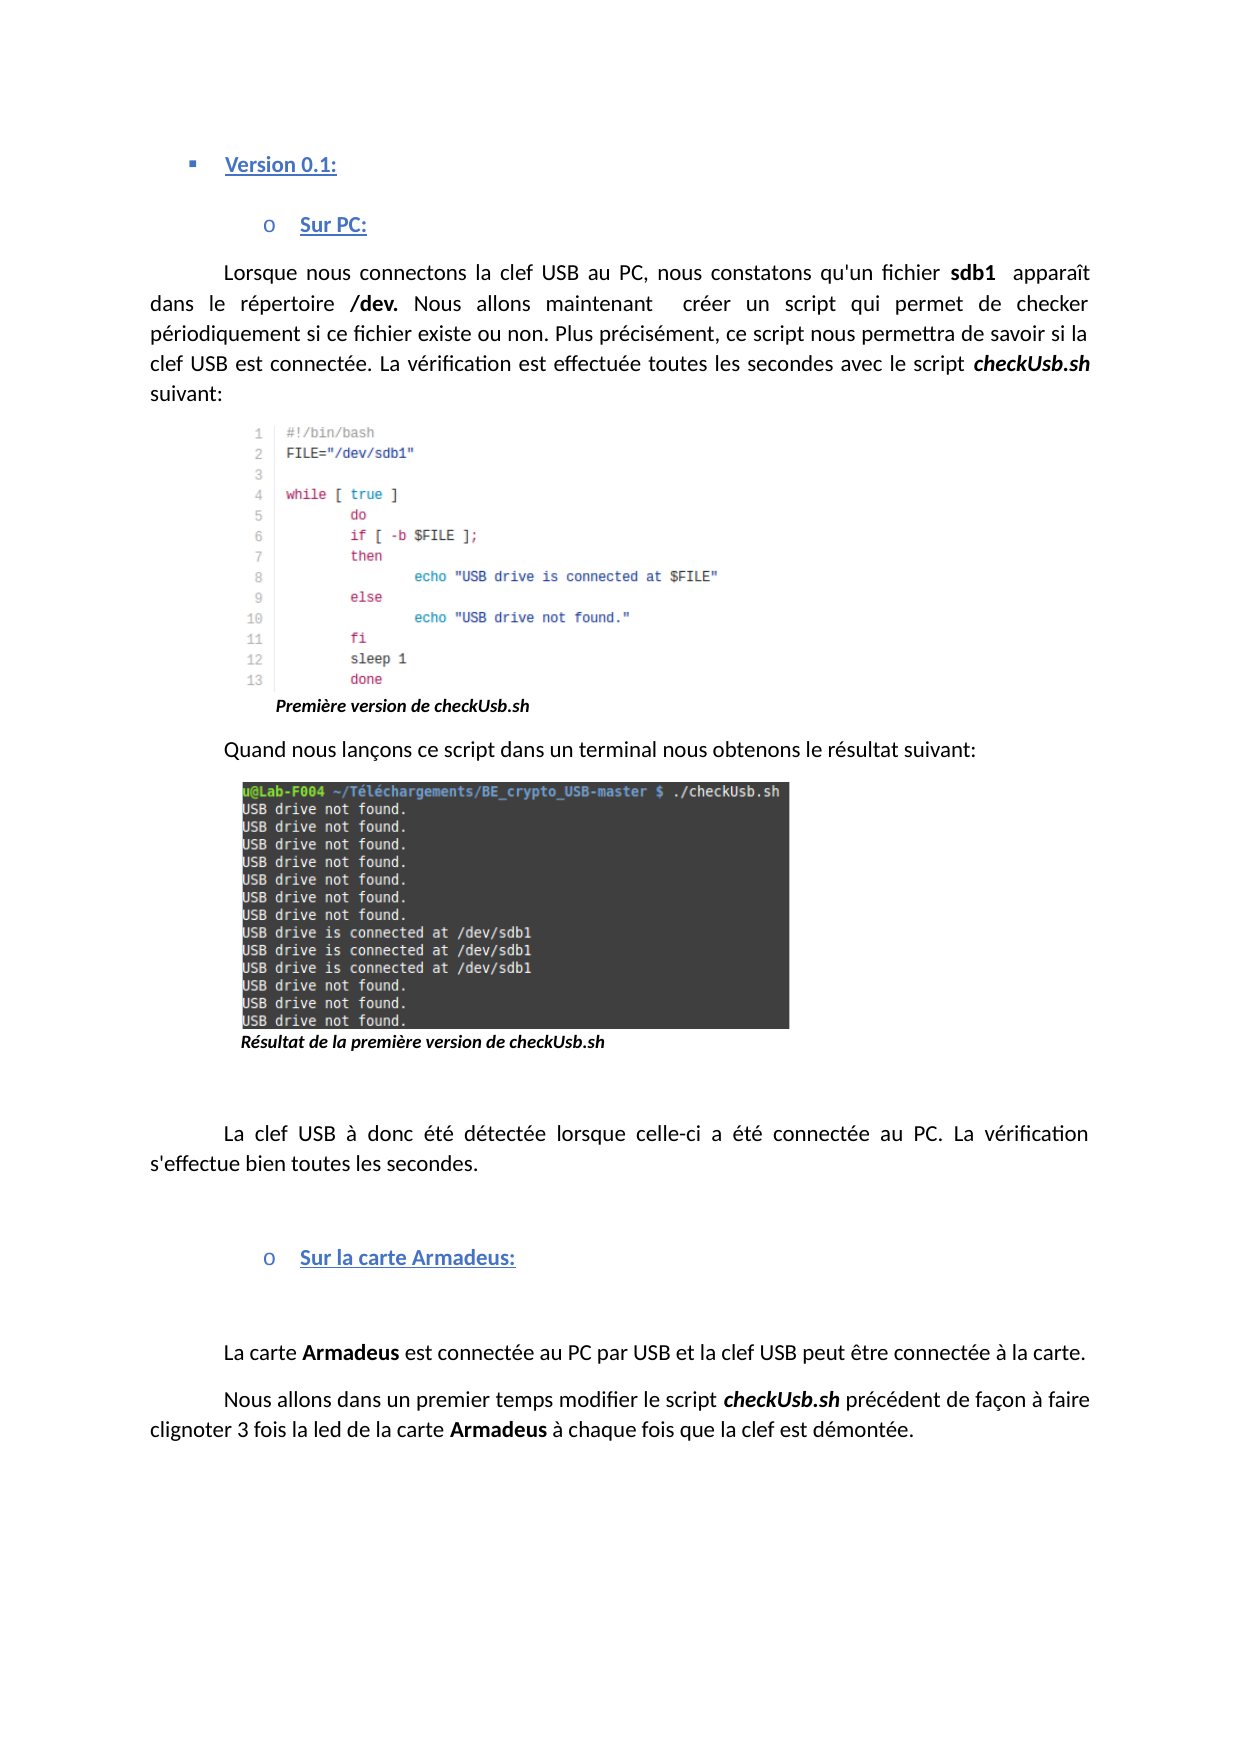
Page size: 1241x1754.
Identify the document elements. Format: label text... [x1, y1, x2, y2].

list Version 0.1: [187, 150, 1090, 178]
text Lorsque nous connectons la clef USB au PC, nous constatons qu'un fichier sdb1 apparaît dans le répertoire /dev. Nous allons maintenant créer un script qui permet de checker périodiquement si ce fichier existe ou non. Plus précisément, ce script nous permettra de savoir si la clef USB est connectée. La vérification est effectuée toutes les secondes avec le script checkUsb.sh suivant: [150, 258, 1090, 407]
text Nous allons dans un premier temps modifier le script checkUsb.sh précédent de façon à faire clignoter 3 fois la led de la carte Armadeus à chaque fois que la clef est démontée. [150, 1385, 1090, 1443]
text La carte Armadeus est connectée au PC par USB et la clef USB peut être connectée à la carte. [150, 1338, 1090, 1366]
text La clef USB à donc été détectée lorsque celle-ci a été connectée au PC. La vérification s'effectue bien toutes les secondes. [150, 1119, 1090, 1177]
picture [242, 782, 790, 1029]
list Sur la carte Armadeus: [262, 1243, 1090, 1272]
text Résultat de la première version de checkUsb.sh [150, 1031, 1090, 1054]
text Première version de checkUsb.sh [150, 694, 1090, 717]
list Sur PC: [262, 210, 1090, 239]
picture [242, 426, 734, 692]
text Quand nous lançons ce script dans un terminal nous obtenons le résultat suivant: [150, 736, 1090, 764]
